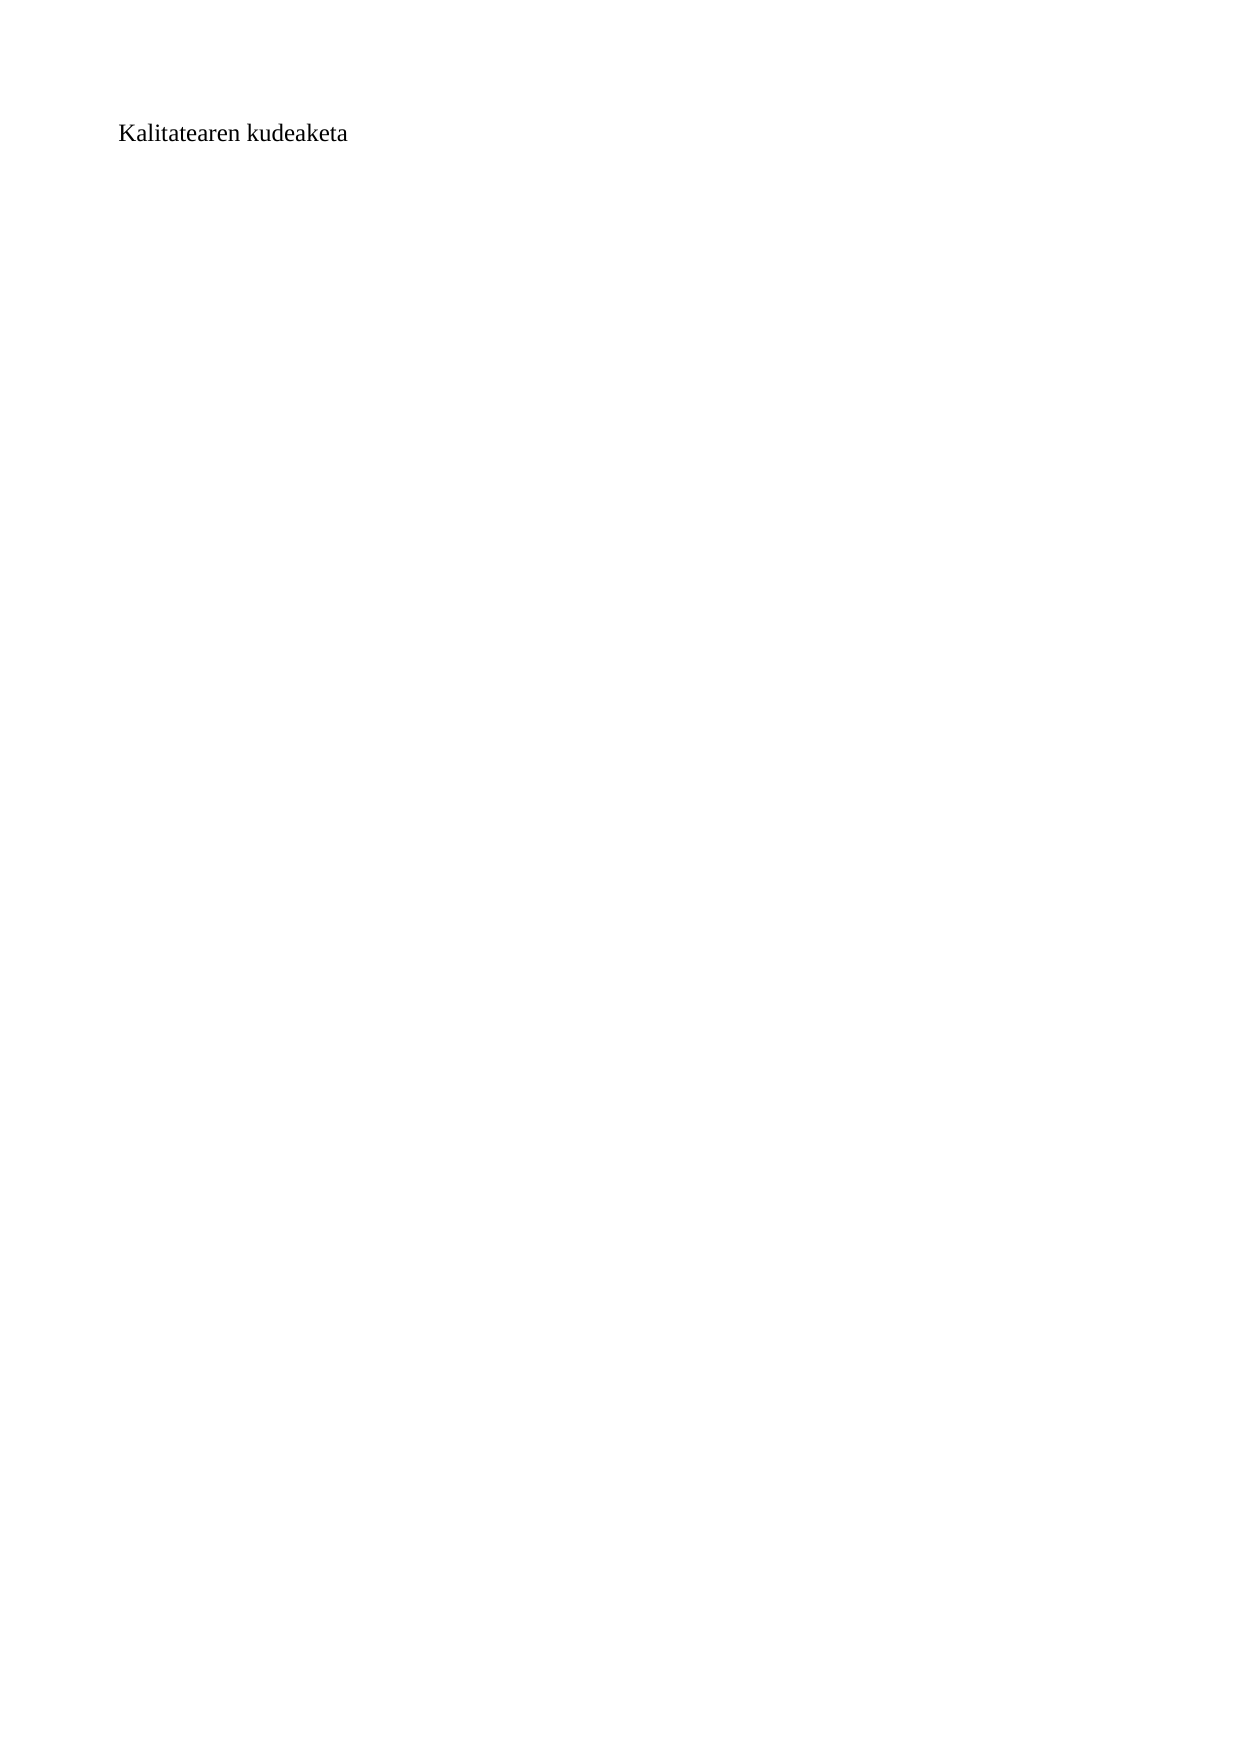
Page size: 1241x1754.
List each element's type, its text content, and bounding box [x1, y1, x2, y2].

text Kalitatearen kudeaketa [118, 118, 1122, 147]
